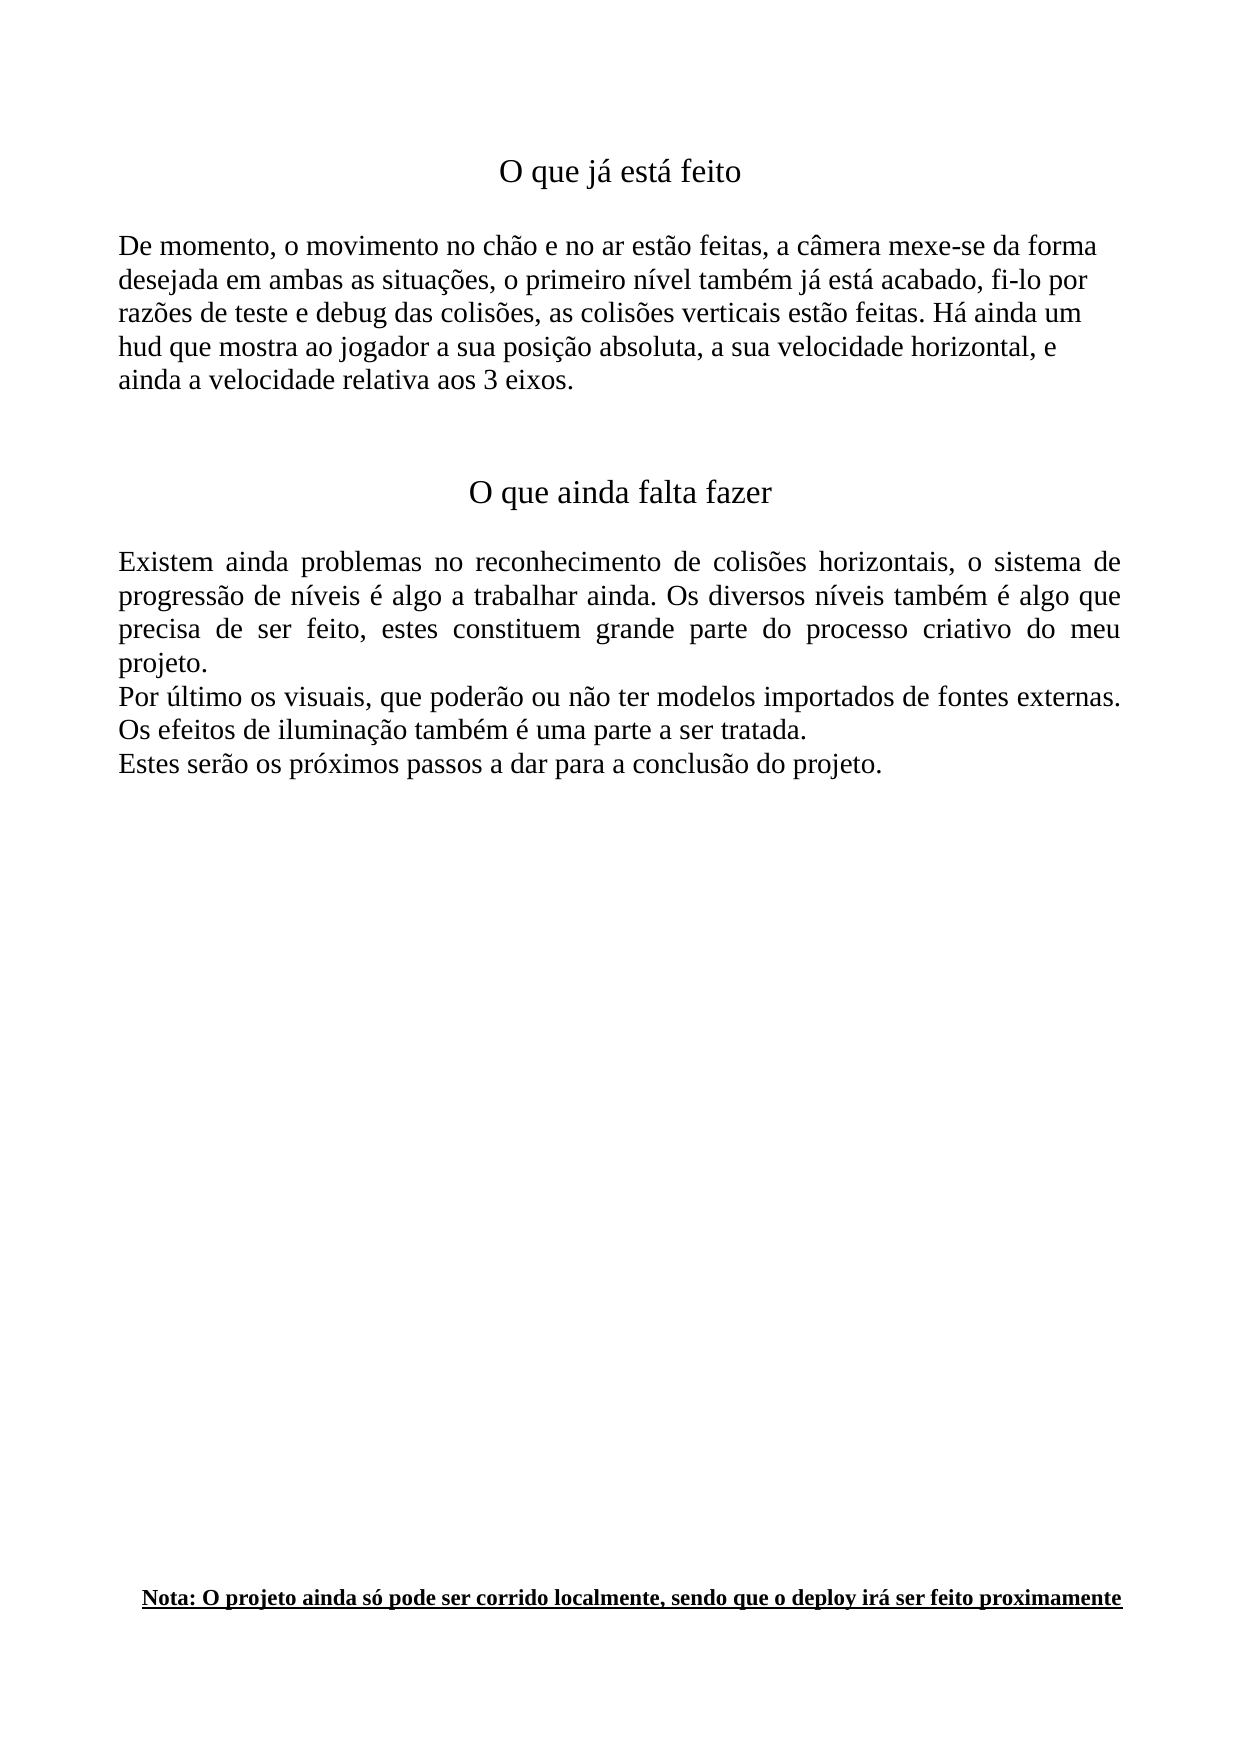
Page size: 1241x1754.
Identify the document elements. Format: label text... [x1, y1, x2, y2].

text Nota: O projeto ainda só pode ser corrido localmente, sendo que o deploy irá ser feito proximamente [118, 1584, 1122, 1611]
text O que ainda falta fazer [118, 473, 1122, 511]
text Estes serão os próximos passos a dar para a conclusão do projeto. [118, 746, 1122, 779]
text Por último os visuais, que poderão ou não ter modelos importados de fontes externas. Os efeitos de iluminação também é uma parte a ser tratada. [118, 679, 1122, 746]
text Existem ainda problemas no reconhecimento de colisões horizontais, o sistema de progressão de níveis é algo a trabalhar ainda. Os diversos níveis também é algo que precisa de ser feito, estes constituem grande parte do processo criativo do meu projeto. [118, 544, 1122, 679]
text De momento, o movimento no chão e no ar estão feitas, a câmera mexe-se da forma desejada em ambas as situações, o primeiro nível também já está acabado, fi-lo por razões de teste e debug das colisões, as colisões verticais estão feitas. Há ainda um hud que mostra ao jogador a sua posição absoluta, a sua velocidade horizontal, e ainda a velocidade relativa aos 3 eixos. [118, 228, 1122, 396]
text O que já está feito [118, 152, 1122, 190]
